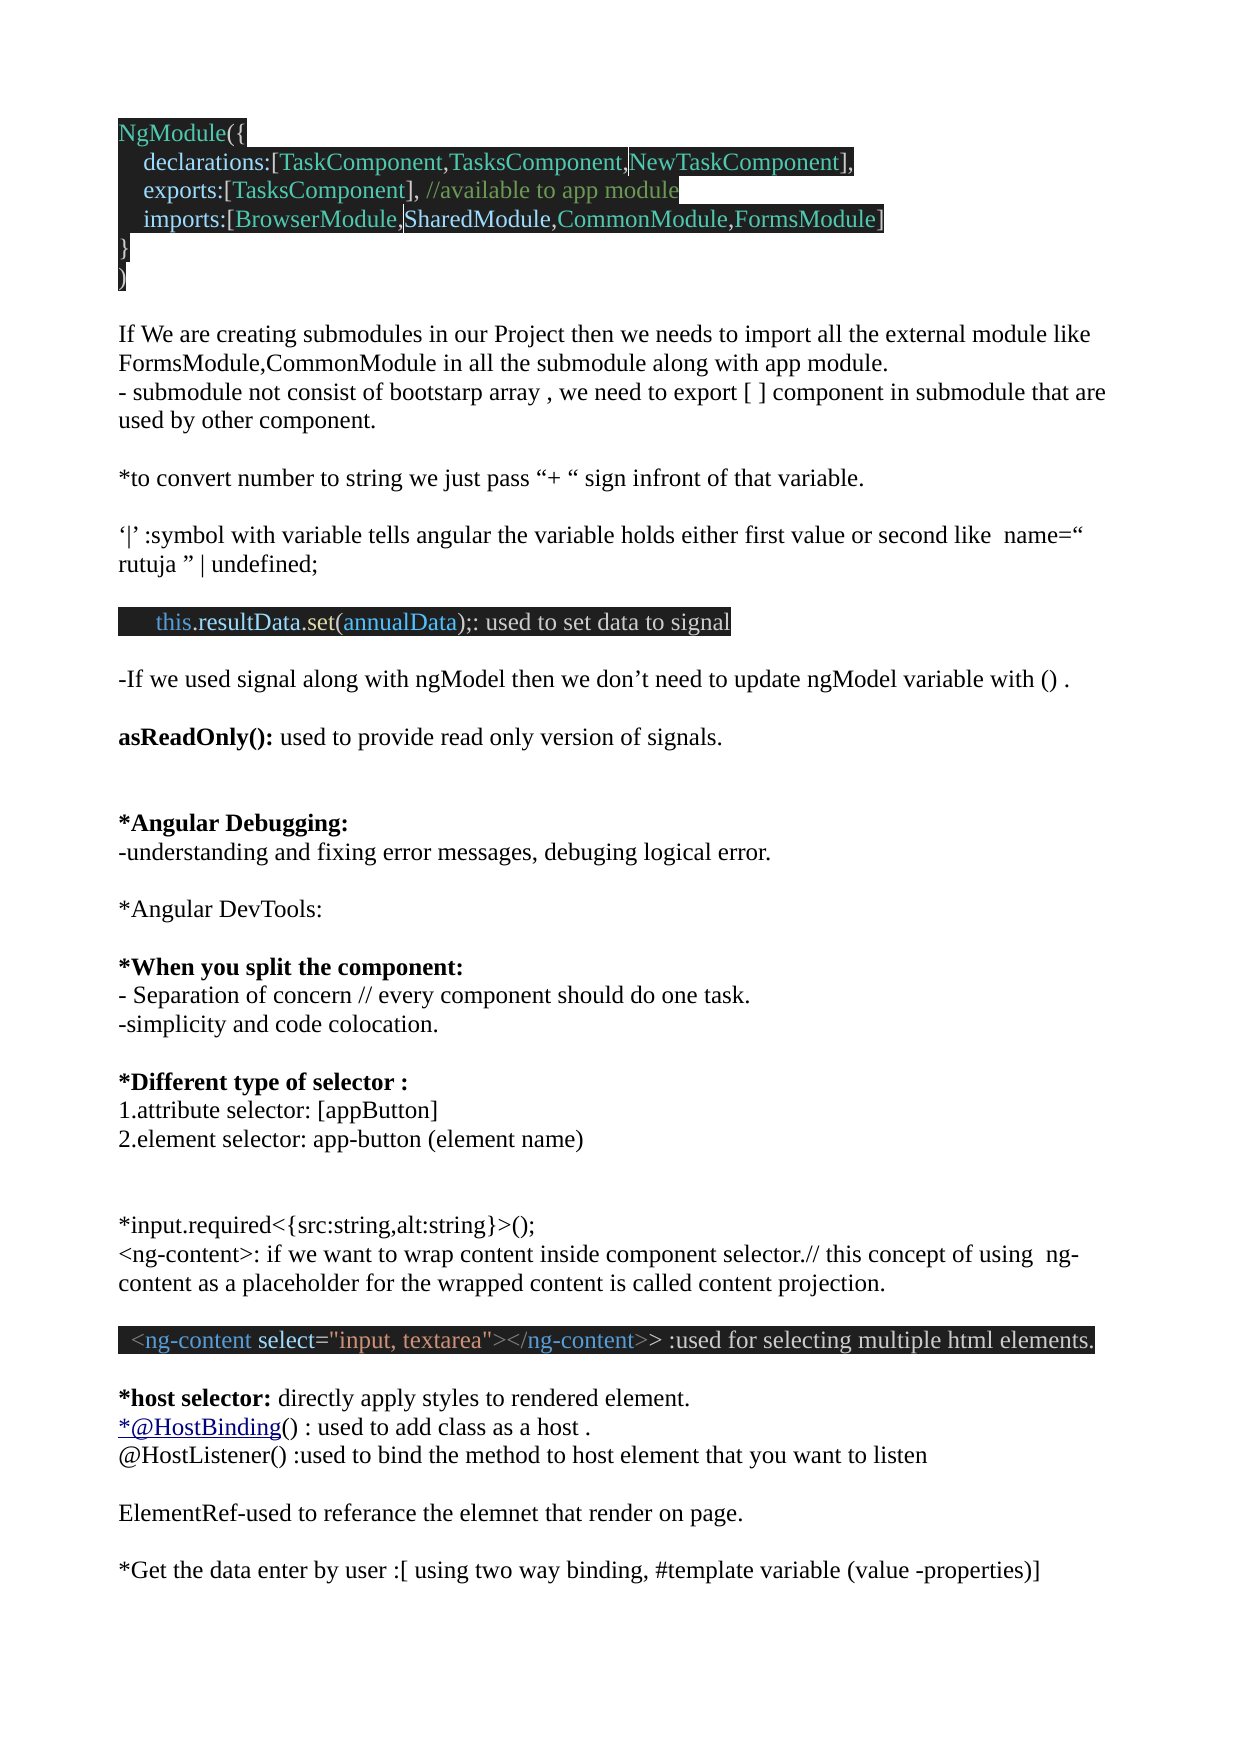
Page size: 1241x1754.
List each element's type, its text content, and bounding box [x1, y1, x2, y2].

text -understanding and fixing error messages, debuging logical error. [118, 837, 1122, 866]
text *input.required<{src:string,alt:string}>(); [118, 1211, 1122, 1239]
text - submodule not consist of bootstarp array , we need to export [ ] component in submodule that are used by other component. [118, 377, 1122, 434]
text imports:[BrowserModule,SharedModule,CommonModule,FormsModule] [118, 204, 1122, 233]
text -simplicity and code colocation. [118, 1009, 1122, 1038]
text *@HostBinding() : used to add class as a host . [118, 1412, 1122, 1441]
text this.resultData.set(annualData);: used to set data to signal [118, 607, 1122, 636]
text exports:[TasksComponent], //available to app module [118, 176, 1122, 204]
text *When you split the component: [118, 952, 1122, 981]
text } [118, 233, 1122, 262]
text ) [118, 262, 1122, 291]
text 1.attribute selector: [appButton] [118, 1096, 1122, 1124]
text <ng-content select="input, textarea"></ng-content>> :used for selecting multiple html elements. [118, 1326, 1122, 1354]
text *host selector: directly apply styles to rendered element. [118, 1383, 1122, 1412]
text *Different type of selector : [118, 1067, 1122, 1096]
text 2.element selector: app-button (element name) [118, 1124, 1122, 1153]
text *Get the data enter by user :[ using two way binding, #template variable (value -properties)] [118, 1556, 1122, 1584]
text ‘|’ :symbol with variable tells angular the variable holds either first value or second like name=“ rutuja ” | undefined; [118, 521, 1122, 578]
text declarations:[TaskComponent,TasksComponent,NewTaskComponent], [118, 147, 1122, 176]
text *Angular Debugging: [118, 808, 1122, 837]
text NgModule({ [118, 118, 1122, 147]
text If We are creating submodules in our Project then we needs to import all the external module like FormsModule,CommonModule in all the submodule along with app module. [118, 319, 1122, 377]
text <ng-content>: if we want to wrap content inside component selector.// this concept of using ng-content as a placeholder for the wrapped content is called content projection. [118, 1239, 1122, 1297]
text -If we used signal along with ngModel then we don’t need to update ngModel variable with () . [118, 664, 1122, 693]
text ElementRef-used to referance the elemnet that render on page. [118, 1498, 1122, 1527]
text *Angular DevTools: [118, 894, 1122, 923]
text asReadOnly(): used to provide read only version of signals. [118, 722, 1122, 751]
text - Separation of concern // every component should do one task. [118, 981, 1122, 1009]
text @HostListener() :used to bind the method to host element that you want to listen [118, 1441, 1122, 1469]
text *to convert number to string we just pass “+ “ sign infront of that variable. [118, 463, 1122, 492]
